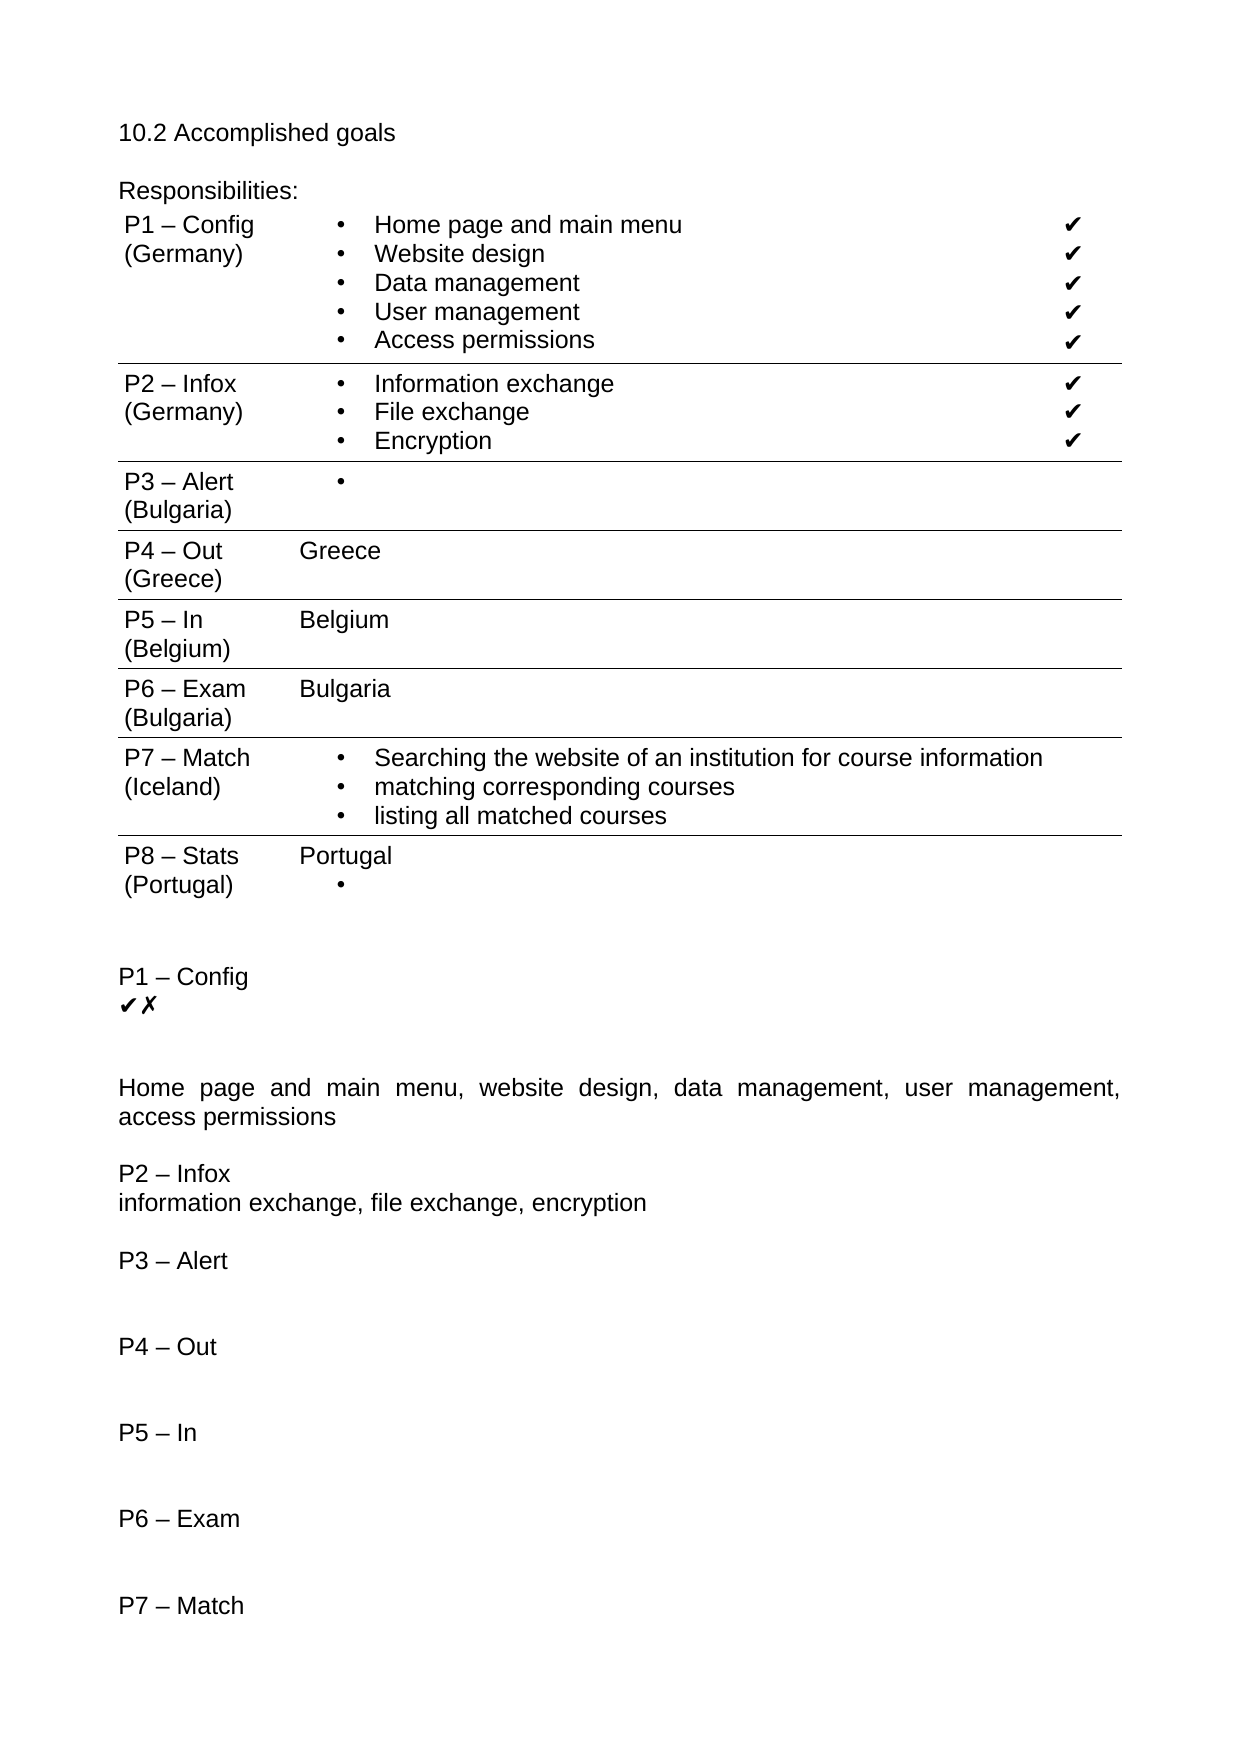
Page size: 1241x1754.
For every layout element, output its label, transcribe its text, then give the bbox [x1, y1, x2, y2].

table_cell [1057, 669, 1122, 737]
table_cell Searching the website of an institution for course information matching corresponding courses listing all matched courses [294, 738, 1057, 835]
table_cell [1057, 462, 1122, 530]
text 10.2 Accomplished goals [118, 118, 1122, 147]
table_cell Greece [294, 531, 1057, 599]
text P3 – Alert [118, 1246, 1122, 1274]
table_cell P6 – Exam (Bulgaria) [118, 669, 293, 737]
table_cell P3 – Alert (Bulgaria) [118, 462, 293, 530]
text ✔✗ [118, 991, 1122, 1019]
table_cell Bulgaria [294, 669, 1057, 737]
text P5 – In [118, 1418, 1122, 1447]
table_header P1 – Config (Germany) [118, 204, 293, 363]
table_cell ✔ ✔ ✔ [1057, 364, 1122, 461]
text P2 – Infox [118, 1159, 1122, 1188]
table_cell [1057, 531, 1122, 599]
text P4 – Out [118, 1332, 1122, 1361]
table_header ✔ ✔ ✔ ✔ ✔ [1057, 204, 1122, 363]
table_cell P2 – Infox (Germany) [118, 364, 293, 461]
table_cell Portugal [294, 836, 1057, 904]
text Responsibilities: [118, 176, 1122, 204]
table_cell P8 – Stats (Portugal) [118, 836, 293, 904]
text Home page and main menu, website design, data management, user management, access permissions [118, 1073, 1122, 1131]
table_cell P4 – Out (Greece) [118, 531, 293, 599]
table_header Home page and main menu Website design Data management User management Access permissions [294, 204, 1057, 363]
table_cell Information exchange File exchange Encryption [294, 364, 1057, 461]
table_cell P5 – In (Belgium) [118, 600, 293, 668]
table_cell Belgium [294, 600, 1057, 668]
text P6 – Exam [118, 1504, 1122, 1533]
text information exchange, file exchange, encryption [118, 1188, 1122, 1217]
text P1 – Config [118, 962, 1122, 991]
text P7 – Match [118, 1591, 1122, 1619]
table_cell [1057, 738, 1122, 835]
table_cell P7 – Match (Iceland) [118, 738, 293, 835]
table_cell [294, 462, 1057, 530]
table_cell [1057, 600, 1122, 668]
table_cell [1057, 836, 1122, 904]
